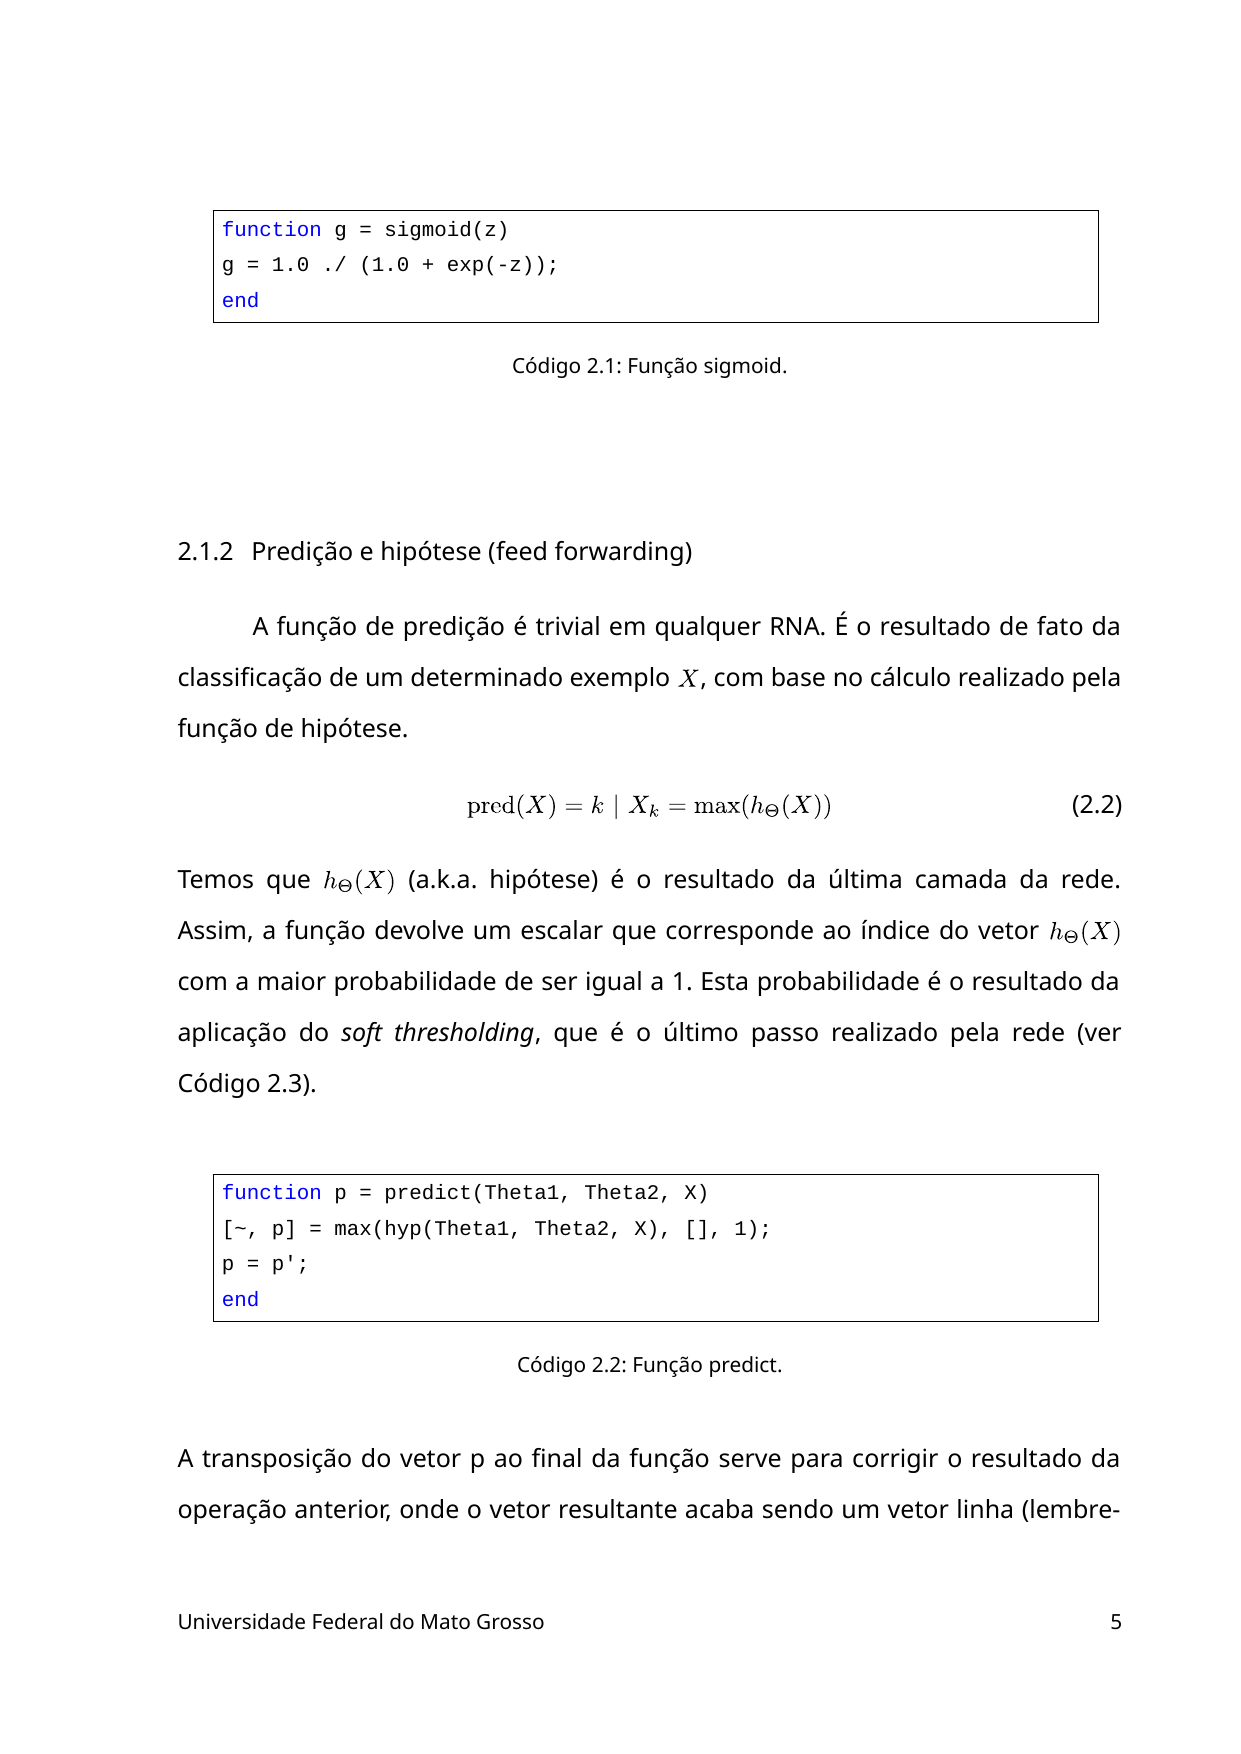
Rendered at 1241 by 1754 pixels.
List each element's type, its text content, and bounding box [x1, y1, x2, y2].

text A transposição do vetor p ao final da função serve para corrigir o resultado da operação anterior, onde o vetor resultante acaba sendo um vetor linha (lembre- [177, 1440, 1122, 1526]
text function p = predict(Theta1, Theta2, X) [222, 1182, 1089, 1206]
text p = p'; [222, 1253, 1089, 1277]
text function g = sigmoid(z) [222, 219, 1089, 242]
text (2.2) [177, 786, 1122, 820]
text Código 2.2: Função predict. [201, 1350, 1098, 1378]
text g = 1.0 ./ (1.0 + exp(-z)); [222, 254, 1089, 278]
text A função de predição é trivial em qualquer RNA. É o resultado de fato da classificação de um determinado exemplo , com base no cálculo realizado pela função de hipótese. [177, 609, 1122, 745]
text Temos que (a.k.a. hipótese) é o resultado da última camada da rede. Assim, a função devolve um escalar que corresponde ao índice do vetor com a maior probabilidade de ser igual a 1. Esta probabilidade é o resultado da aplicação do soft thresholding, que é o último passo realizado pela rede (ver Código 2.3). [177, 861, 1122, 1100]
text end [222, 1289, 1089, 1312]
subtitle Predição e hipótese (feed forwarding) [177, 534, 1122, 568]
text end [222, 289, 1089, 313]
text [~, p] = max(hyp(Theta1, Theta2, X), [], 1); [222, 1218, 1089, 1241]
text Código 2.1: Função sigmoid. [201, 351, 1098, 379]
